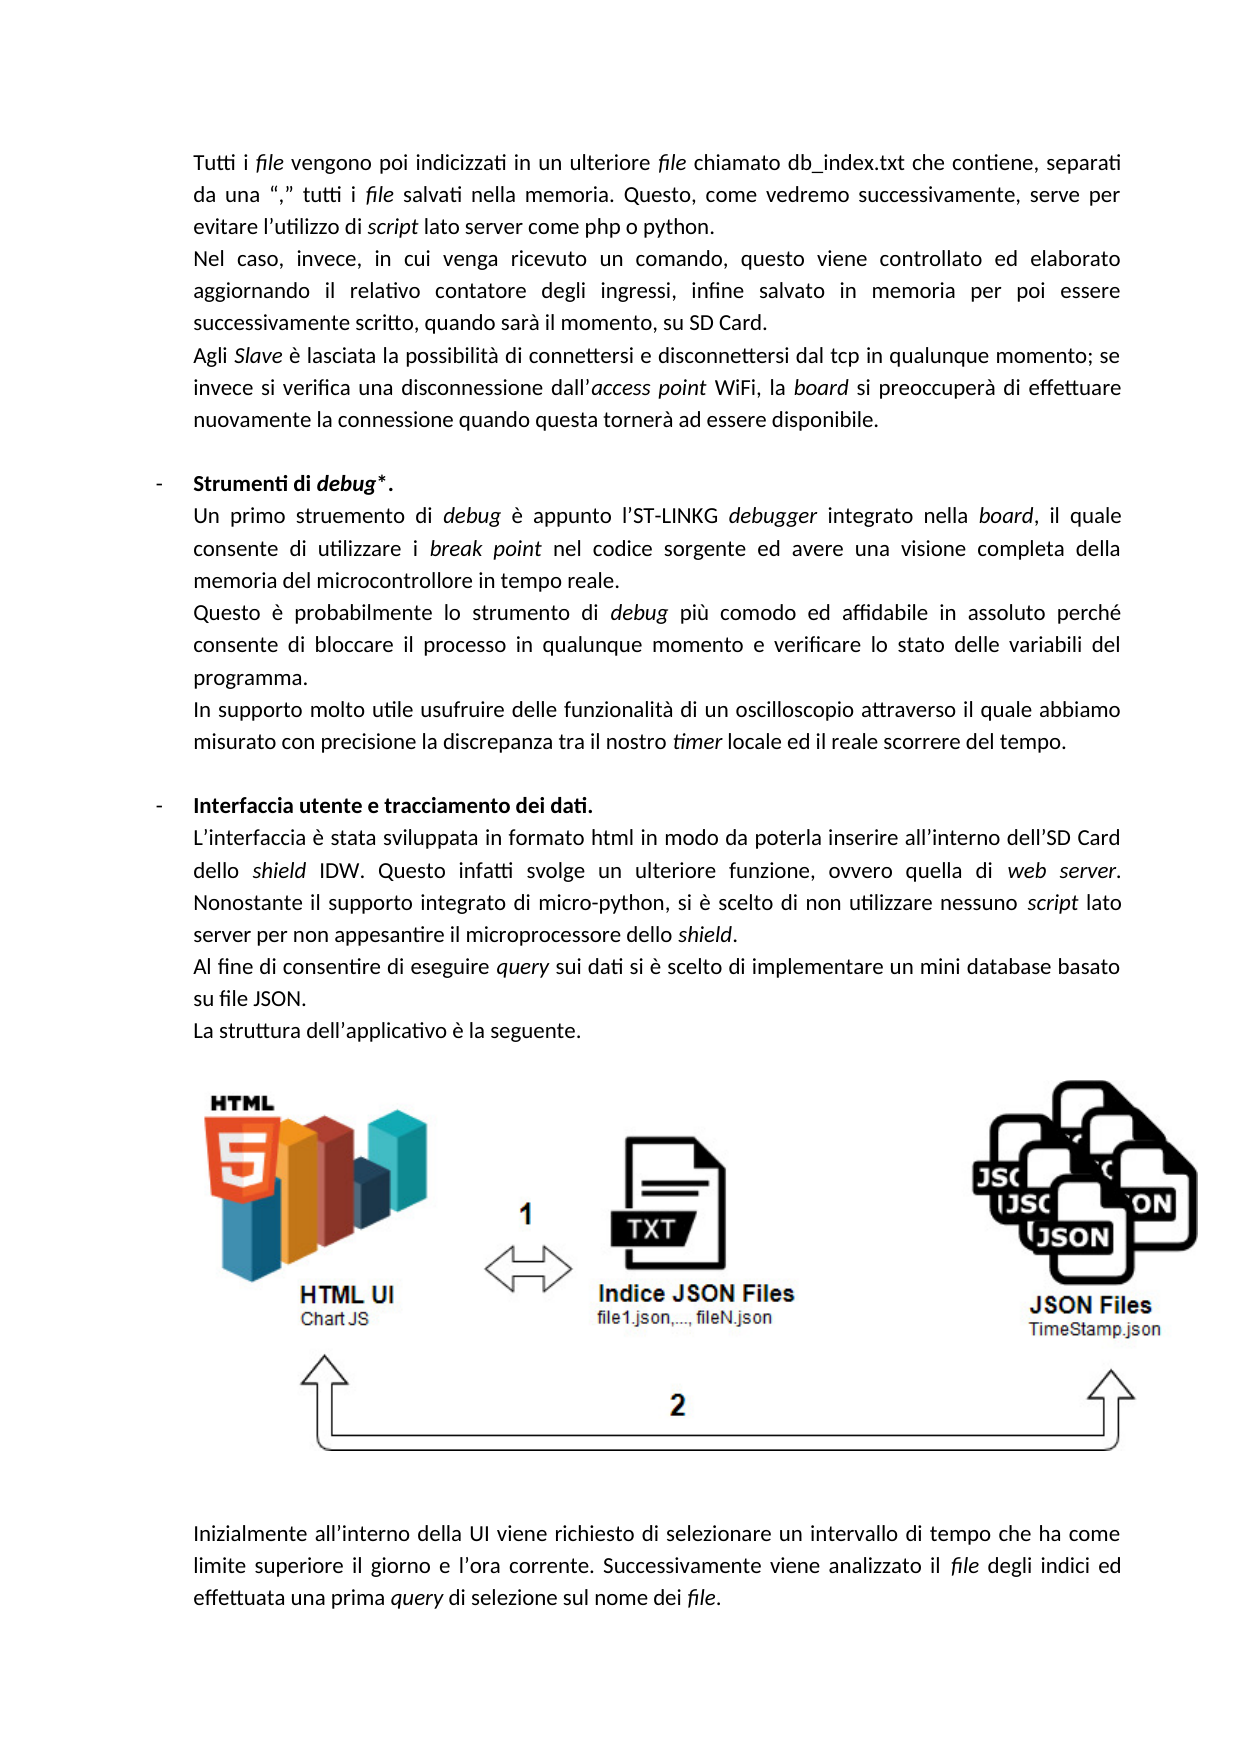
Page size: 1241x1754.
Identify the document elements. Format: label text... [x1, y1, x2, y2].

list Questo è probabilmente lo strumento di debug più comodo ed affidabile in assoluto perché consente di bloccare il processo in qualunque momento e verificare lo stato delle variabili del programma. [193, 598, 1122, 691]
list Un primo struemento di debug è appunto l’ST-LINKG debugger integrato nella board, il quale consente di utilizzare i break point nel codice sorgente ed avere una visione completa della memoria del microcontrollore in tempo reale. [193, 502, 1122, 594]
list Al fine di consentire di eseguire query sui dati si è scelto di implementare un mini database basato su file JSON. [193, 952, 1122, 1012]
list In supporto molto utile usufruire delle funzionalità di un oscilloscopio attraverso il quale abbiamo misurato con precisione la discrepanza tra il nostro timer locale ed il reale scorrere del tempo. [193, 695, 1122, 755]
list Interfaccia utente e tracciamento dei dati. [156, 791, 1122, 819]
picture [193, 1080, 1198, 1451]
list L’interfaccia è stata sviluppata in formato html in modo da poterla inserire all’interno dell’SD Card dello shield IDW. Questo infatti svolge un ulteriore funzione, ovvero quella di web server. Nonostante il supporto integrato di micro-python, si è scelto di non utilizzare nessuno script lato server per non appesantire il microprocessore dello shield. [193, 823, 1122, 948]
list Inizialmente all’interno della UI viene richiesto di selezionare un intervallo di tempo che ha come limite superiore il giorno e l’ora corrente. Successivamente viene analizzato il file degli indici ed effettuata una prima query di selezione sul nome dei file. [193, 1519, 1122, 1611]
list Nel caso, invece, in cui venga ricevuto un comando, questo viene controllato ed elaborato aggiornando il relativo contatore degli ingressi, infine salvato in memoria per poi essere successivamente scritto, quando sarà il momento, su SD Card. [193, 244, 1122, 337]
list Strumenti di debug*. [156, 469, 1122, 497]
list La struttura dell’applicativo è la seguente. [193, 1017, 1122, 1045]
list Agli Slave è lasciata la possibilità di connettersi e disconnettersi dal tcp in qualunque momento; se invece si verifica una disconnessione dall’access point WiFi, la board si preoccuperà di effettuare nuovamente la connessione quando questa tornerà ad essere disponibile. [193, 341, 1122, 433]
list Tutti i file vengono poi indicizzati in un ulteriore file chiamato db_index.txt che contiene, separati da una “,” tutti i file salvati nella memoria. Questo, come vedremo successivamente, serve per evitare l’utilizzo di script lato server come php o python. [193, 148, 1122, 240]
